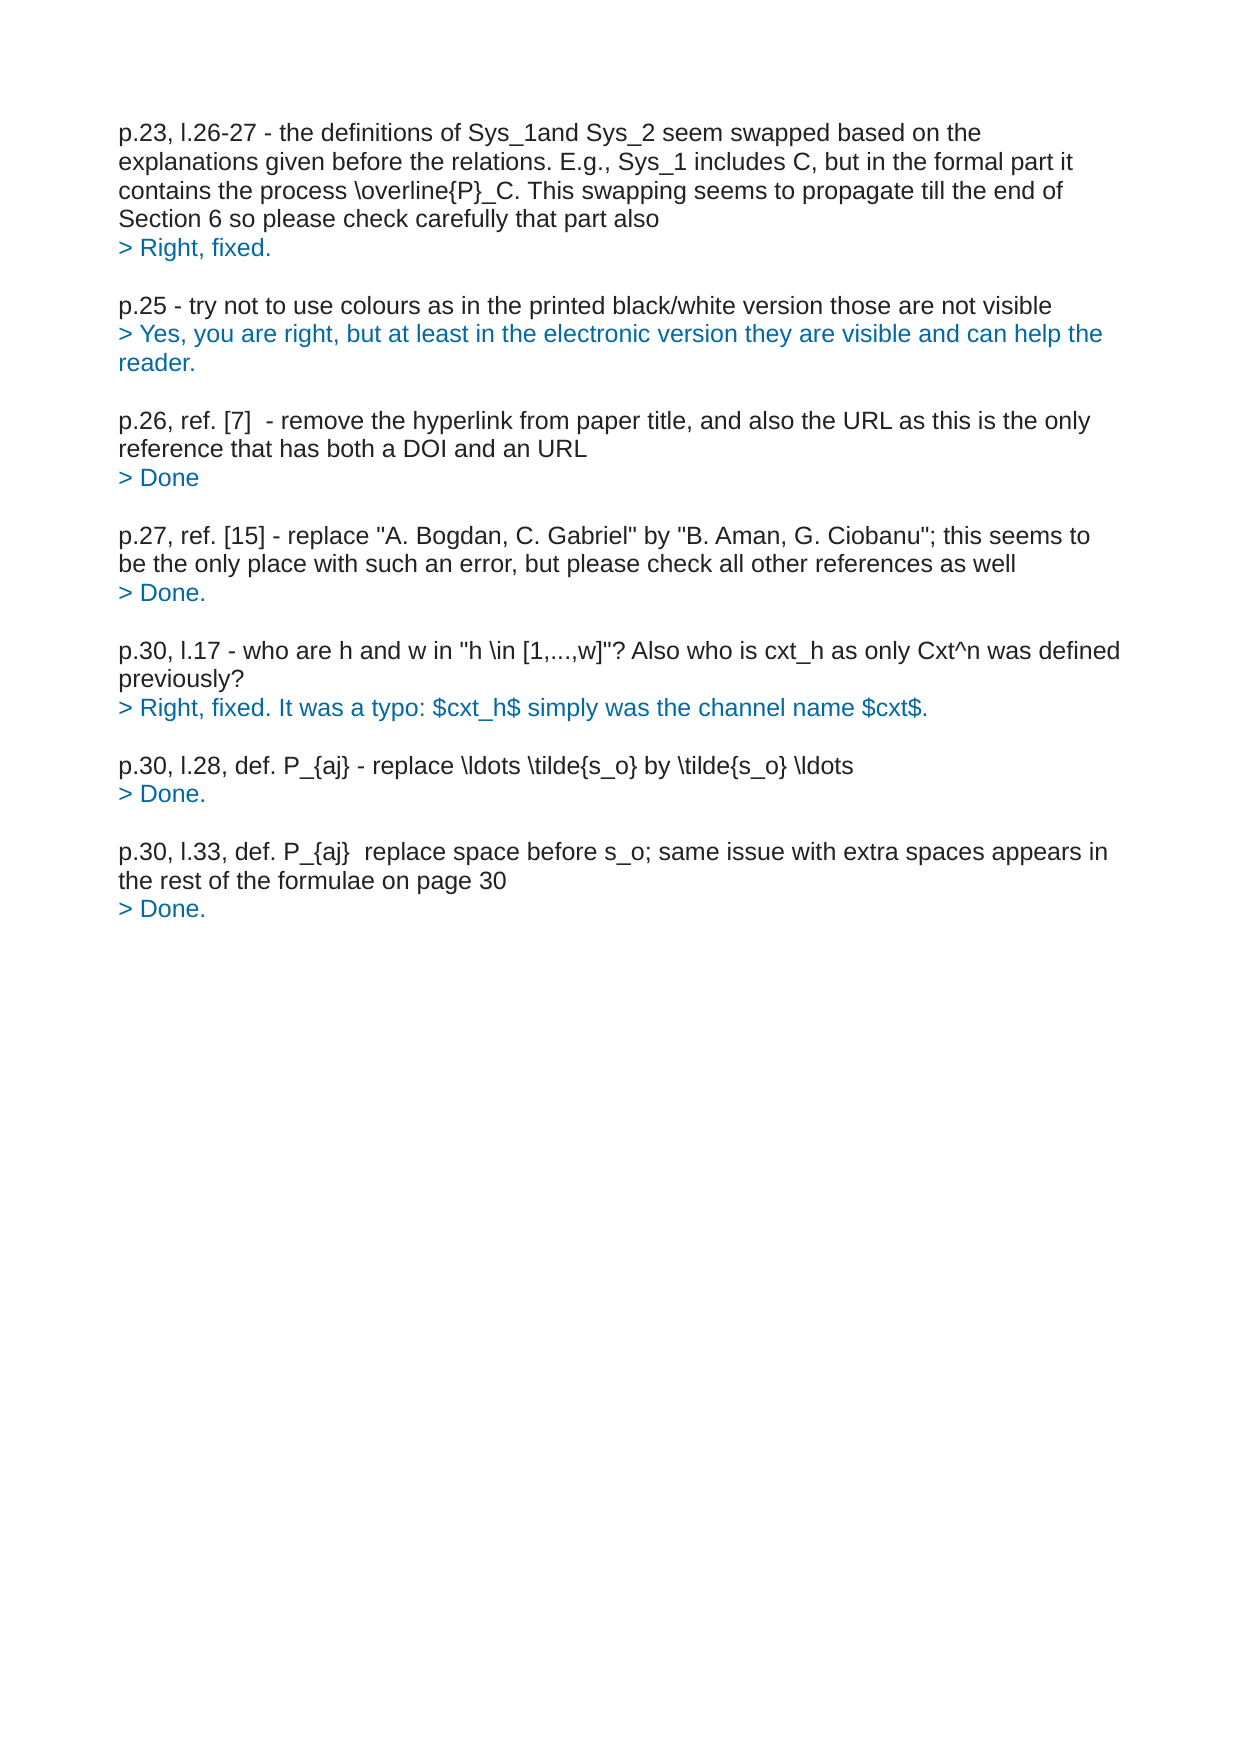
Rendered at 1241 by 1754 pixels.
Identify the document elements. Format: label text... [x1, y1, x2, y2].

text p.27, ref. [15] - replace "A. Bogdan, C. Gabriel" by "B. Aman, G. Ciobanu"; this seems to be the only place with such an error, but please check all other references as well > Done. [118, 492, 1122, 636]
text > Done [118, 463, 1122, 492]
text p.30, l.33, def. P_{aj} replace space before s_o; same issue with extra spaces appears in the rest of the formulae on page 30 > Done. [118, 808, 1122, 952]
text p.23, l.26-27 - the definitions of Sys_1and Sys_2 seem swapped based on the explanations given before the relations. E.g., Sys_1 includes C, but in the formal part it contains the process \overline{P}_C. This swapping seems to propagate till the end of Section 6 so please check carefully that part also > Right, fixed. [118, 118, 1122, 262]
text p.30, l.28, def. P_{aj} - replace \ldots \tilde{s_o} by \tilde{s_o} \ldots > Done. [118, 751, 1122, 808]
text p.25 - try not to use colours as in the printed black/white version those are not visible [118, 262, 1122, 319]
text p.30, l.17 - who are h and w in "h \in [1,...,w]"? Also who is cxt_h as only Cxt^n was defined previously? > Right, fixed. It was a typo: $cxt_h$ simply was the channel name $cxt$. [118, 636, 1122, 722]
text > Yes, you are right, but at least in the electronic version they are visible and can help the reader. p.26, ref. [7] - remove the hyperlink from paper title, and also the URL as this is the only reference that has both a DOI and an URL [118, 319, 1122, 463]
